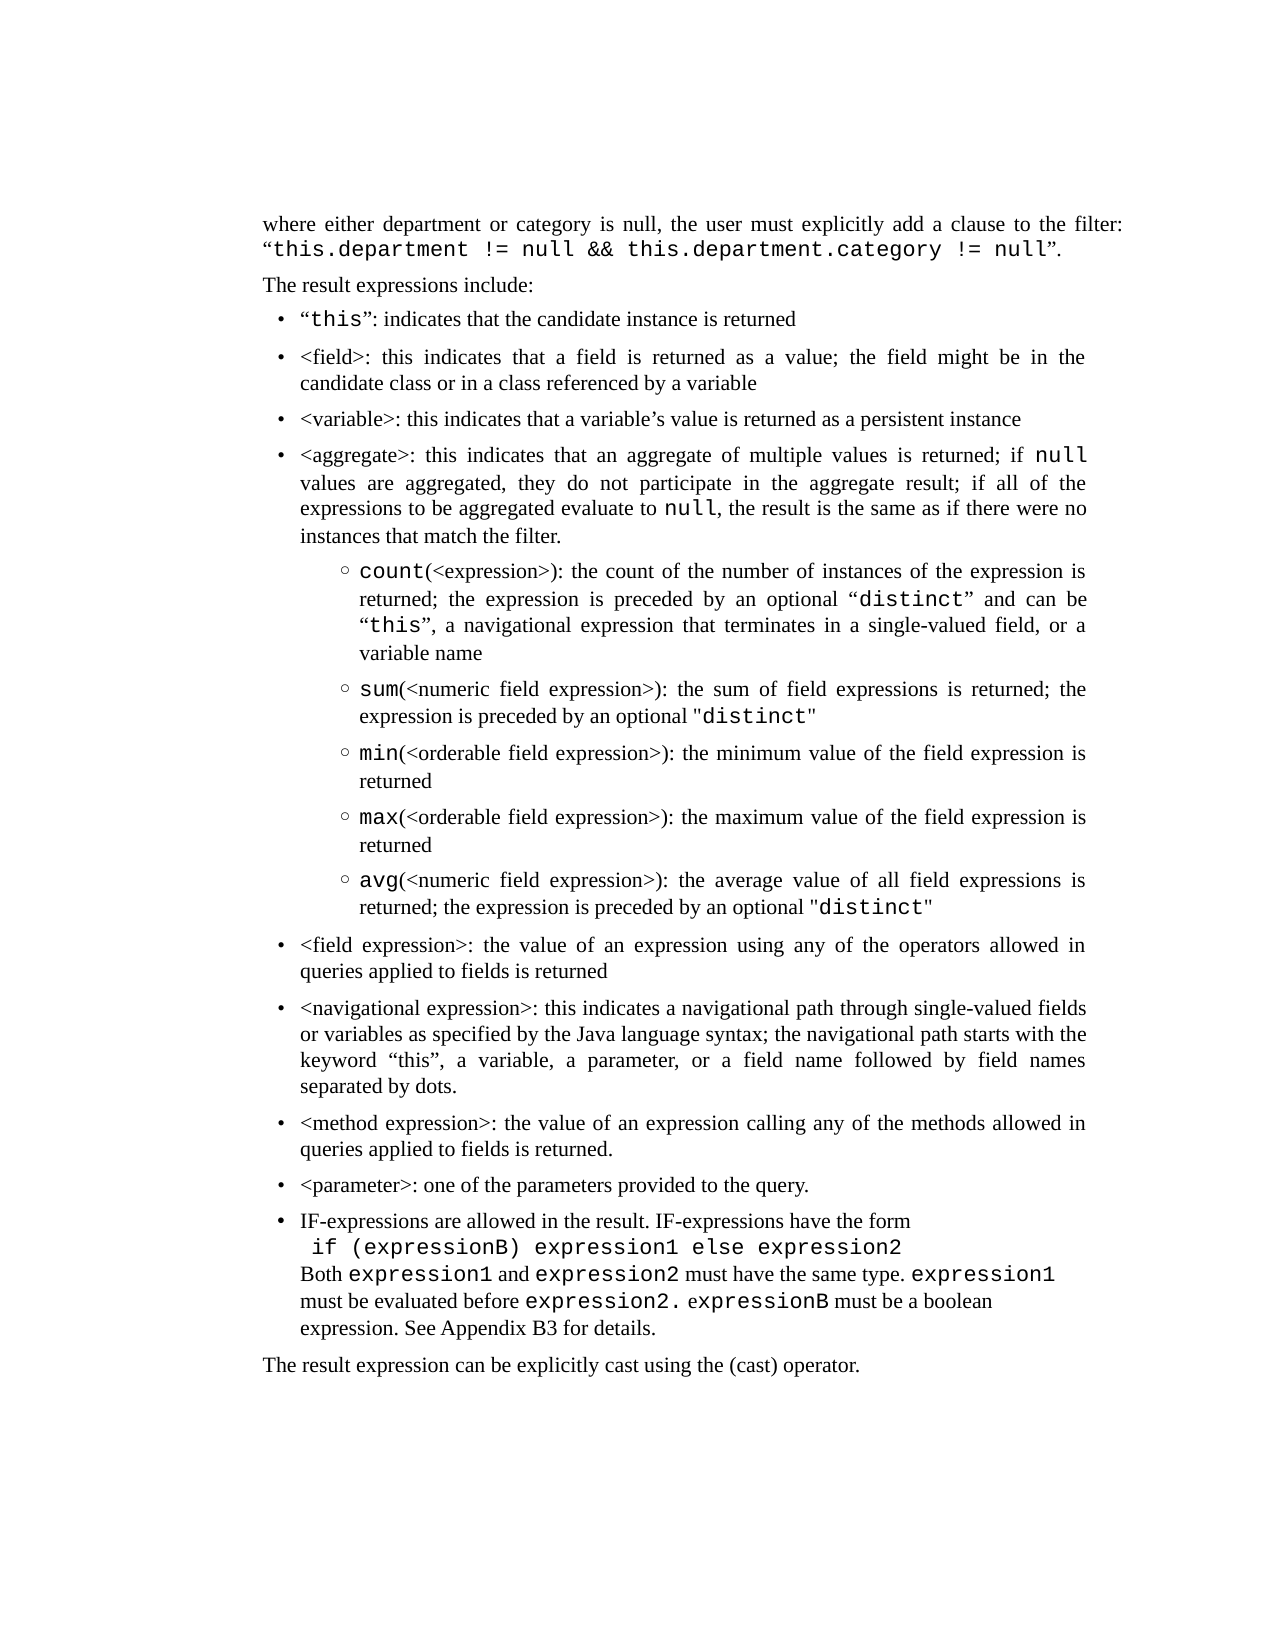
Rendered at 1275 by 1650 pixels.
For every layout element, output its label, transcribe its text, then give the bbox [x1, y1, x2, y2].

text • <variable>: this indicates that a variable’s value is returned as a persistent instance [277, 406, 1087, 432]
list min(<orderable field expression>): the minimum value of the field expression is returned [336, 740, 1087, 793]
list avg(<numeric field expression>): the average value of all field expressions is returned; the expression is preceded by an optional "distinct" [336, 867, 1087, 921]
text • <parameter>: one of the parameters provided to the query. [277, 1171, 1087, 1197]
text The result expression can be explicitly cast using the (cast) operator.] [262, 1351, 1125, 1377]
text • <field expression>: the value of an expression using any of the operators allowed in queries applied to fields is returned [277, 932, 1087, 984]
list IF-expressions are allowed in the result. IF-expressions have the form if (expressionB) expression1 else expression2 Both expression1 and expression2 must have the same type. expression1 must be evaluated before expression2. expressionB must be a boolean expression. See Appendix B3 for details. [277, 1208, 1087, 1341]
text • <method expression>: the value of an expression calling any of the methods allowed in queries applied to fields is returned. [277, 1109, 1087, 1161]
list sum(<numeric field expression>): the sum of field expressions is returned; the expression is preceded by an optional "distinct" [336, 676, 1087, 730]
list max(<orderable field expression>): the maximum value of the field expression is returned [336, 804, 1087, 857]
text • <field>: this indicates that a field is returned as a value; the field might be in the candidate class or in a class referenced by a variable [277, 343, 1087, 395]
text • “this”: indicates that the candidate instance is returned [277, 306, 1087, 333]
text • <aggregate>: this indicates that an aggregate of multiple values is returned; if null values are aggregated, they do not participate in the aggregate result; if all of the expressions to be aggregated evaluate to null, the result is the same as if there were no instances that match the filter. [277, 442, 1087, 548]
text • <navigational expression>: this indicates a navigational path through single-valued fields or variables as specified by the Java language syntax; the navigational path starts with the keyword “this”, a variable, a parameter, or a field name followed by field names separated by dots. [277, 994, 1087, 1098]
text A14.6.9-4 [If any result is a navigational expression, and a non-terminal field or variable has a null value for a particular set of conditions (the result calculation would throw NullPointerException), then the result is null for that result expression.] This is known in relational algebra as “outer join semantics”. For example, to exclude results of “this.department.category.name” where either department or category is null, the user must explicitly add a clause to the filter: “this.department != null && this.department.category != null”. [262, 210, 1125, 263]
list count(<expression>): the count of the number of instances of the expression is returned; the expression is preceded by an optional “distinct” and can be “this”, a navigational expression that terminates in a single-valued field, or a variable name [336, 558, 1087, 666]
text A14.6.9-5 [The result expressions include: [262, 271, 1125, 297]
